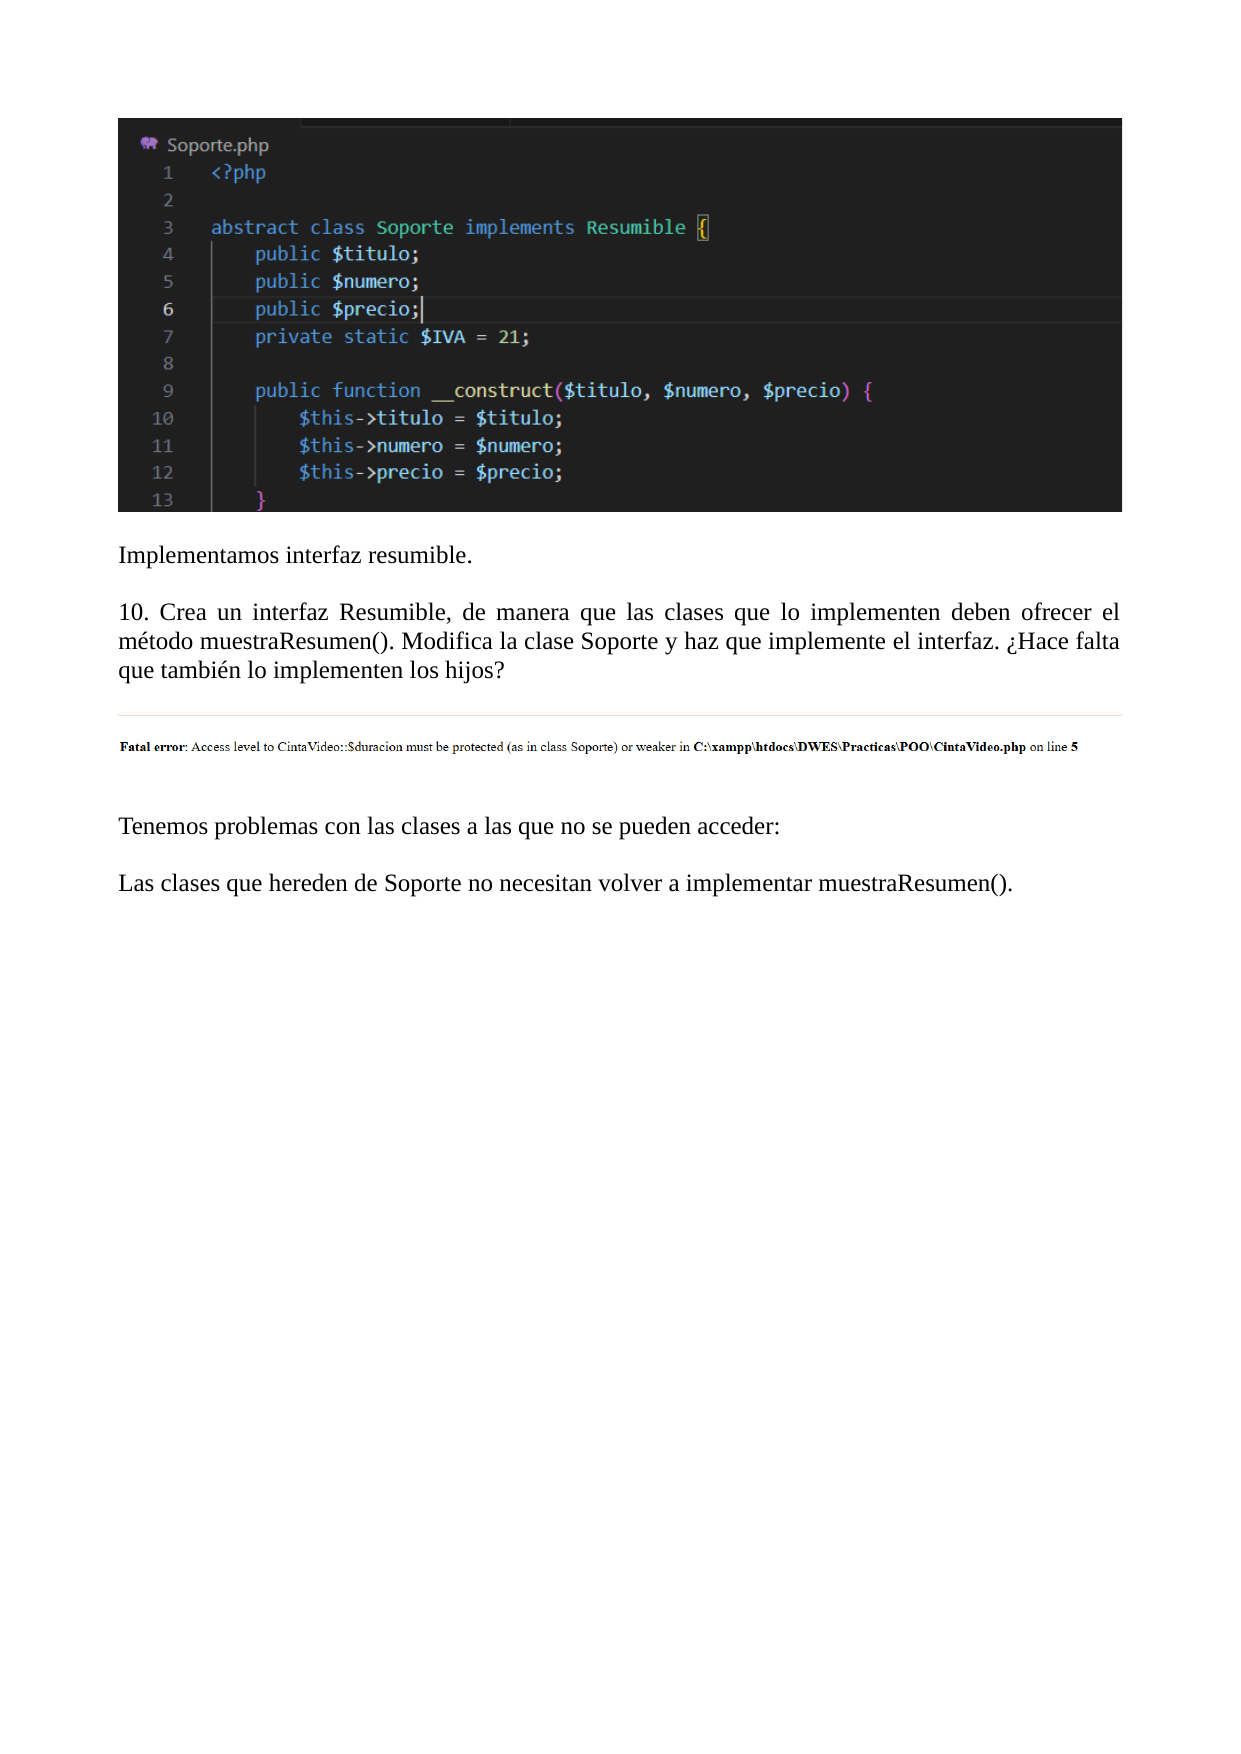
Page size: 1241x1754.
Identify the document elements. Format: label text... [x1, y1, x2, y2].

picture [118, 118, 1123, 512]
text Tenemos problemas con las clases a las que no se pueden acceder: [118, 811, 1122, 840]
text Las clases que hereden de Soporte no necesitan volver a implementar muestraResumen(). [118, 868, 1122, 897]
text Implementamos interfaz resumible. [118, 540, 1122, 569]
text 10. Crea un interfaz Resumible, de manera que las clases que lo implementen deben ofrecer el método muestraResumen(). Modifica la clase Soporte y haz que implemente el interfaz. ¿Hace falta que también lo implementen los hijos? [118, 597, 1122, 684]
picture [118, 712, 1123, 783]
